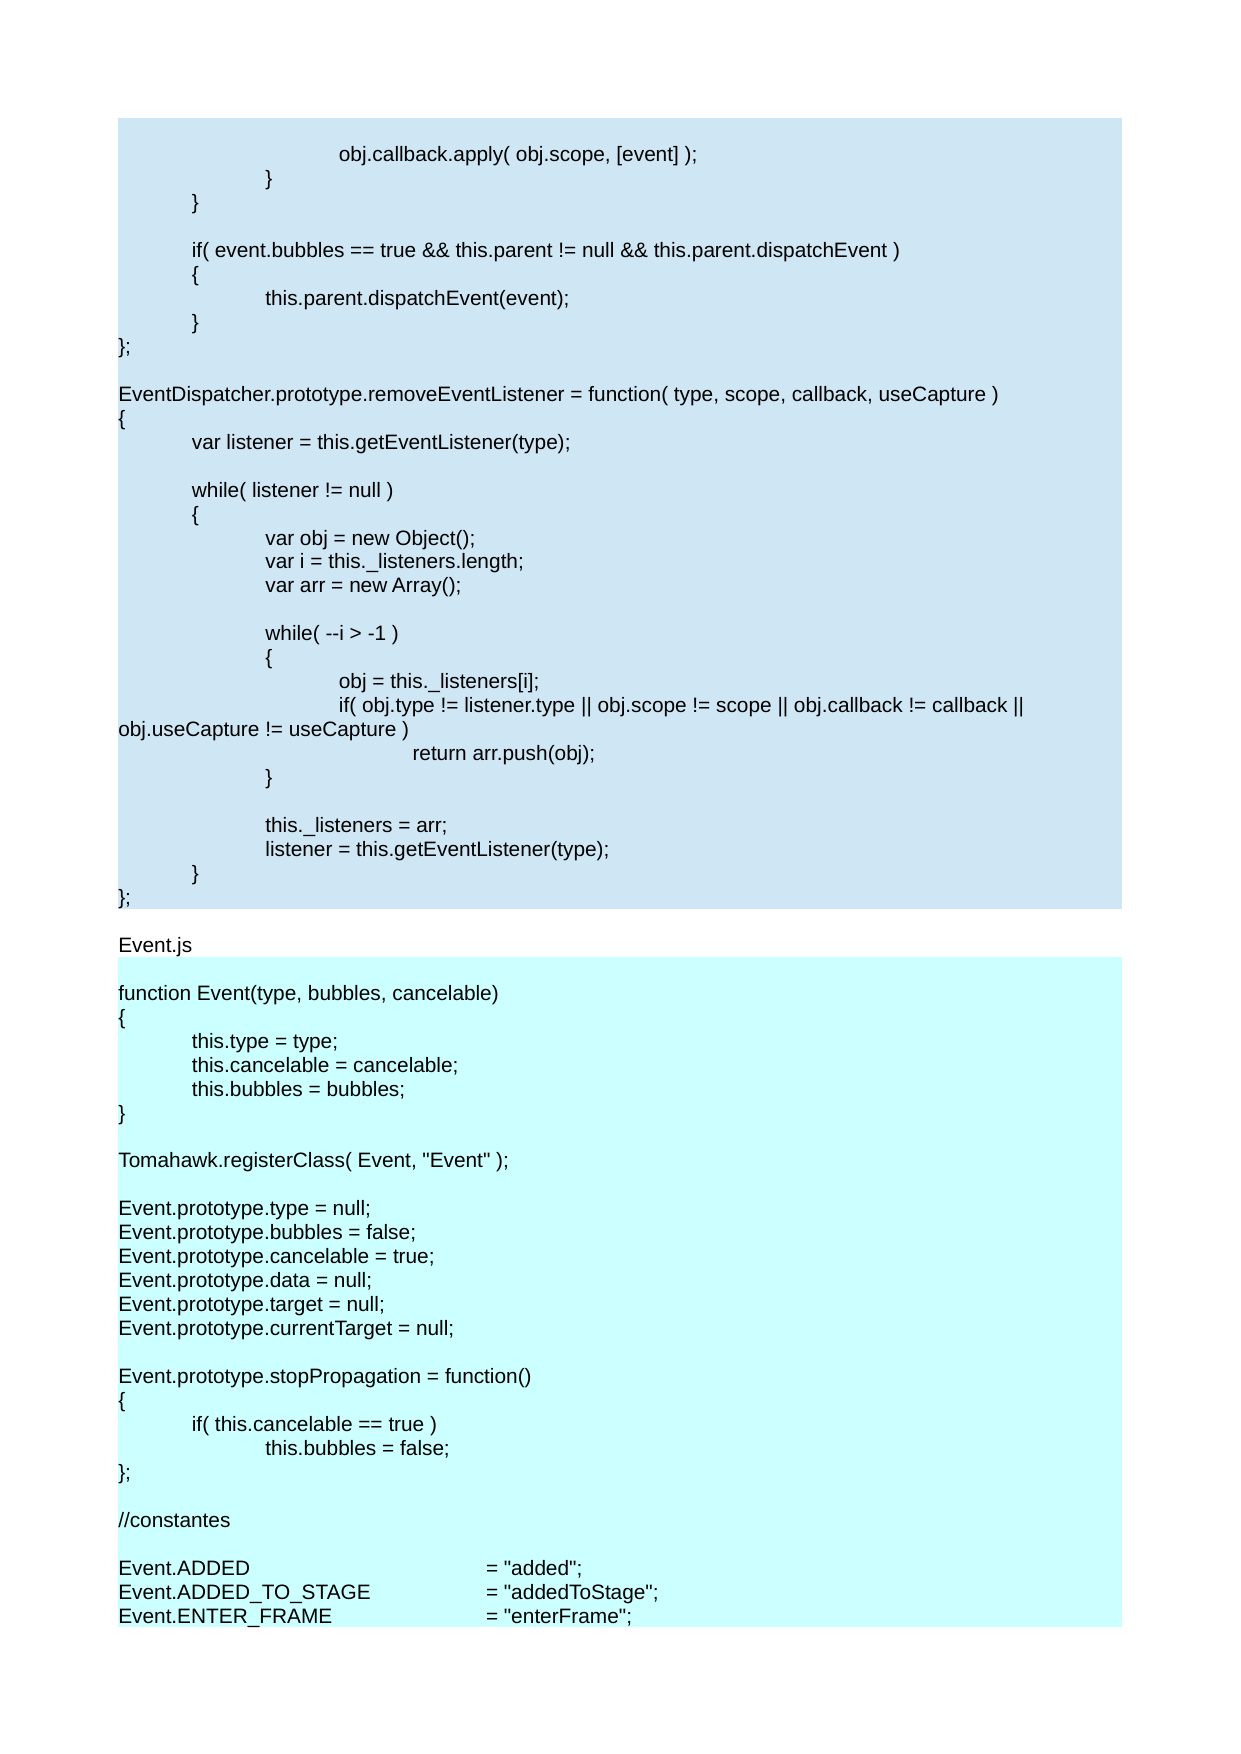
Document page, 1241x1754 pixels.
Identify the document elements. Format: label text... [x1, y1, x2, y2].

text if( this.cancelable == true ) [118, 1412, 1122, 1436]
text this.parent.dispatchEvent(event); [118, 286, 1122, 310]
text var i = this._listeners.length; [118, 549, 1122, 573]
text obj = this._listeners[i]; [118, 669, 1122, 693]
text Event.ENTER_FRAME = "enterFrame"; [118, 1603, 1122, 1627]
text listener = this.getEventListener(type); [118, 837, 1122, 861]
text Event.prototype.target = null; [118, 1292, 1122, 1316]
text Tomahawk.registerClass( Event, "Event" ); [118, 1148, 1122, 1172]
text }; [118, 885, 1122, 909]
text var obj = new Object(); [118, 525, 1122, 549]
text if( event.bubbles == true && this.parent != null && this.parent.dispatchEvent ) [118, 238, 1122, 262]
text Event.prototype.bubbles = false; [118, 1220, 1122, 1244]
text EventDispatcher.prototype.removeEventListener = function( type, scope, callback, useCapture ) [118, 382, 1122, 406]
text { [118, 406, 1122, 429]
text //constantes [118, 1508, 1122, 1532]
text Event.prototype.currentTarget = null; [118, 1316, 1122, 1340]
text Event.ADDED_TO_STAGE = "addedToStage"; [118, 1579, 1122, 1603]
text }; [118, 334, 1122, 358]
text Event.js [118, 933, 1122, 957]
text this.type = type; [118, 1028, 1122, 1052]
text this._listeners = arr; [118, 813, 1122, 837]
text } [118, 310, 1122, 334]
text } [118, 765, 1122, 789]
text } [118, 190, 1122, 214]
text function Event(type, bubbles, cancelable) [118, 981, 1122, 1004]
text obj.callback.apply( obj.scope, [event] ); [118, 142, 1122, 166]
text { [118, 1388, 1122, 1412]
text { [118, 1004, 1122, 1028]
text if( obj.type != listener.type || obj.scope != scope || obj.callback != callback || obj.useCapture != useCapture ) [118, 693, 1122, 741]
text { [118, 645, 1122, 669]
text }; [118, 1460, 1122, 1484]
text var listener = this.getEventListener(type); [118, 429, 1122, 453]
text { [118, 262, 1122, 286]
text this.bubbles = bubbles; [118, 1076, 1122, 1100]
text } [118, 166, 1122, 190]
text while( listener != null ) [118, 477, 1122, 501]
text Event.ADDED = "added"; [118, 1556, 1122, 1579]
text this.bubbles = false; [118, 1436, 1122, 1460]
text Event.prototype.type = null; [118, 1196, 1122, 1220]
text Event.prototype.cancelable = true; [118, 1244, 1122, 1268]
text { [118, 501, 1122, 525]
text var arr = new Array(); [118, 573, 1122, 597]
text while( --i > -1 ) [118, 621, 1122, 645]
text Event.prototype.stopPropagation = function() [118, 1364, 1122, 1388]
text } [118, 861, 1122, 885]
text return arr.push(obj); [118, 741, 1122, 765]
text this.cancelable = cancelable; [118, 1052, 1122, 1076]
text } [118, 1100, 1122, 1124]
text Event.prototype.data = null; [118, 1268, 1122, 1292]
